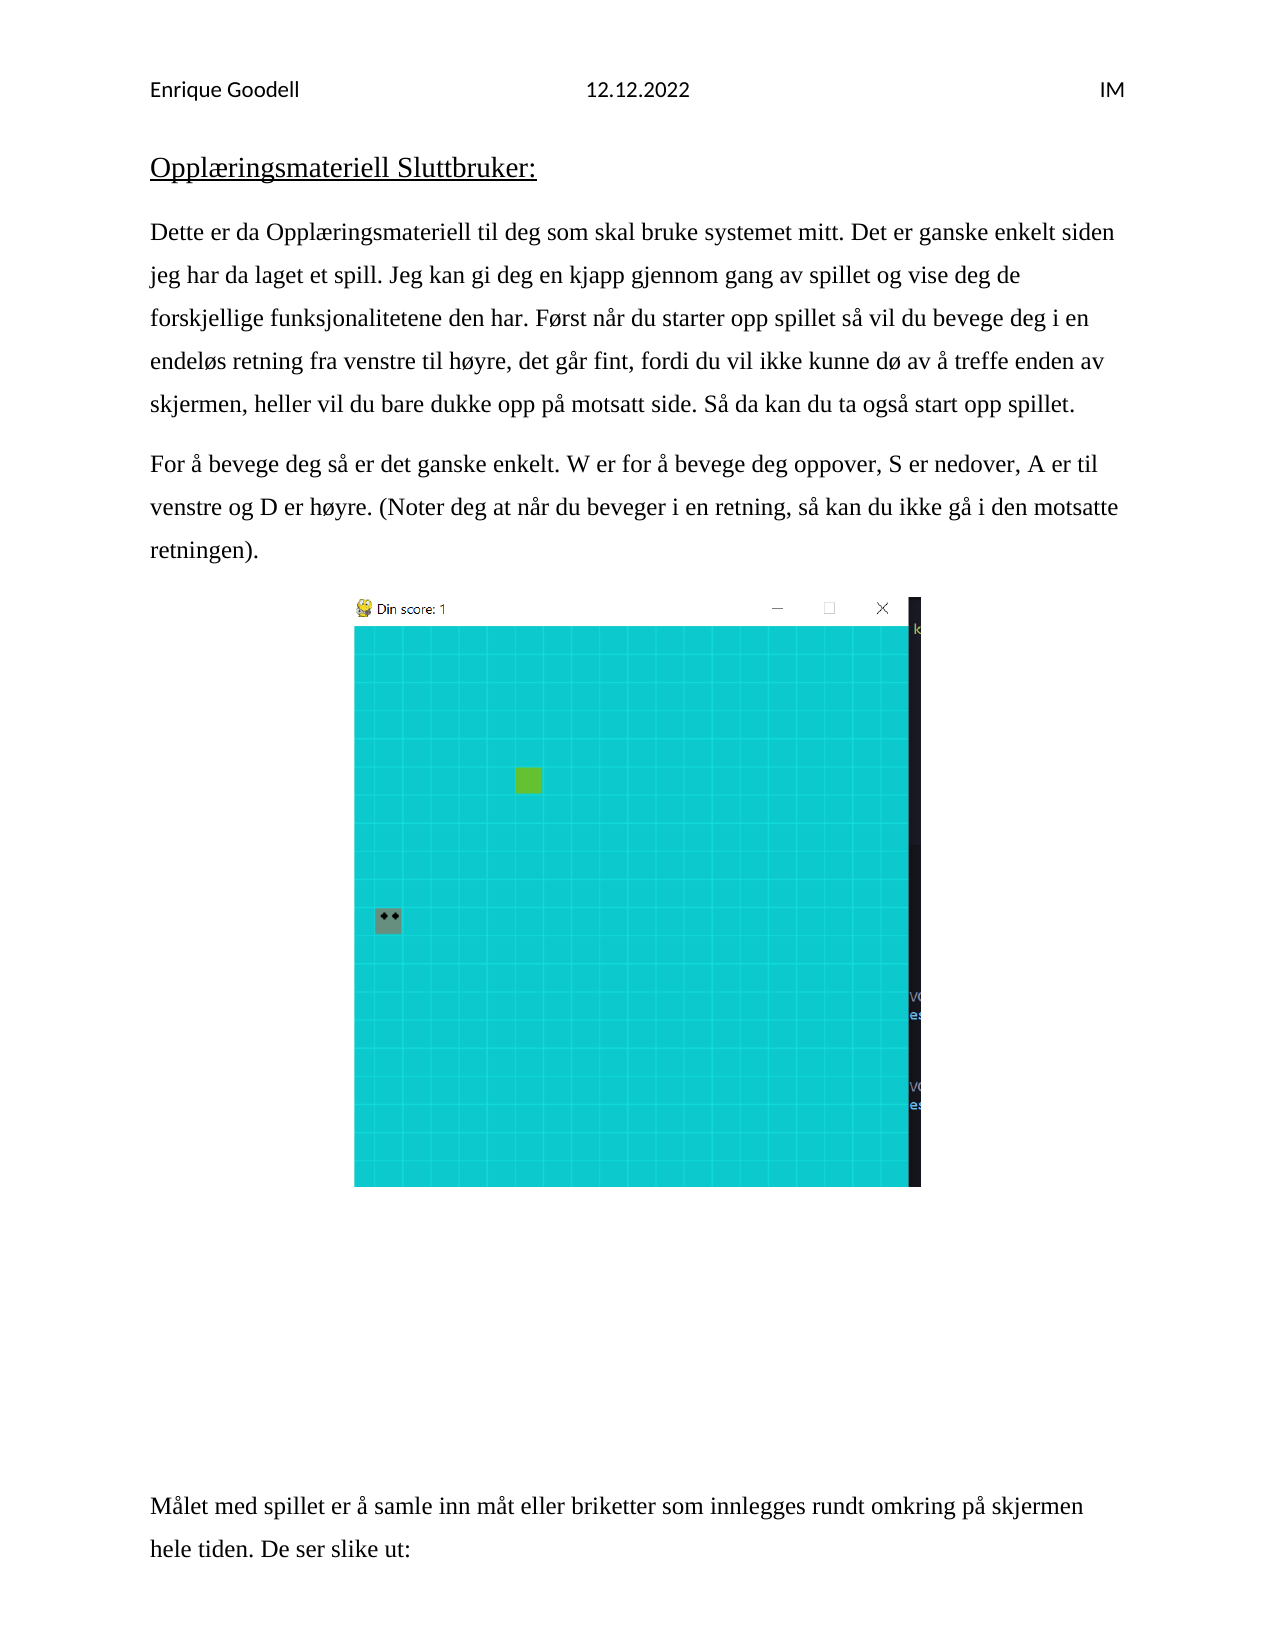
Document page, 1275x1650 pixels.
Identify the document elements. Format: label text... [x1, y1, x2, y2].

text For å bevege deg så er det ganske enkelt. W er for å bevege deg oppover, S er nedover, A er til venstre og D er høyre. (Noter deg at når du beveger i en retning, så kan du ikke gå i den motsatte retningen). [150, 449, 1125, 564]
text Dette er da Opplæringsmateriell til deg som skal bruke systemet mitt. Det er ganske enkelt siden jeg har da laget et spill. Jeg kan gi deg en kjapp gjennom gang av spillet og vise deg de forskjellige funksjonalitetene den har. Først når du starter opp spillet så vil du bevege deg i en endeløs retning fra venstre til høyre, det går fint, fordi du vil ikke kunne dø av å treffe enden av skjermen, heller vil du bare dukke opp på motsatt side. Så da kan du ta også start opp spillet. [150, 217, 1125, 418]
text Opplæringsmateriell Sluttbruker: [150, 150, 1125, 183]
text Målet med spillet er å samle inn måt eller briketter som innlegges rundt omkring på skjermen hele tiden. De ser slike ut: [150, 1491, 1125, 1563]
